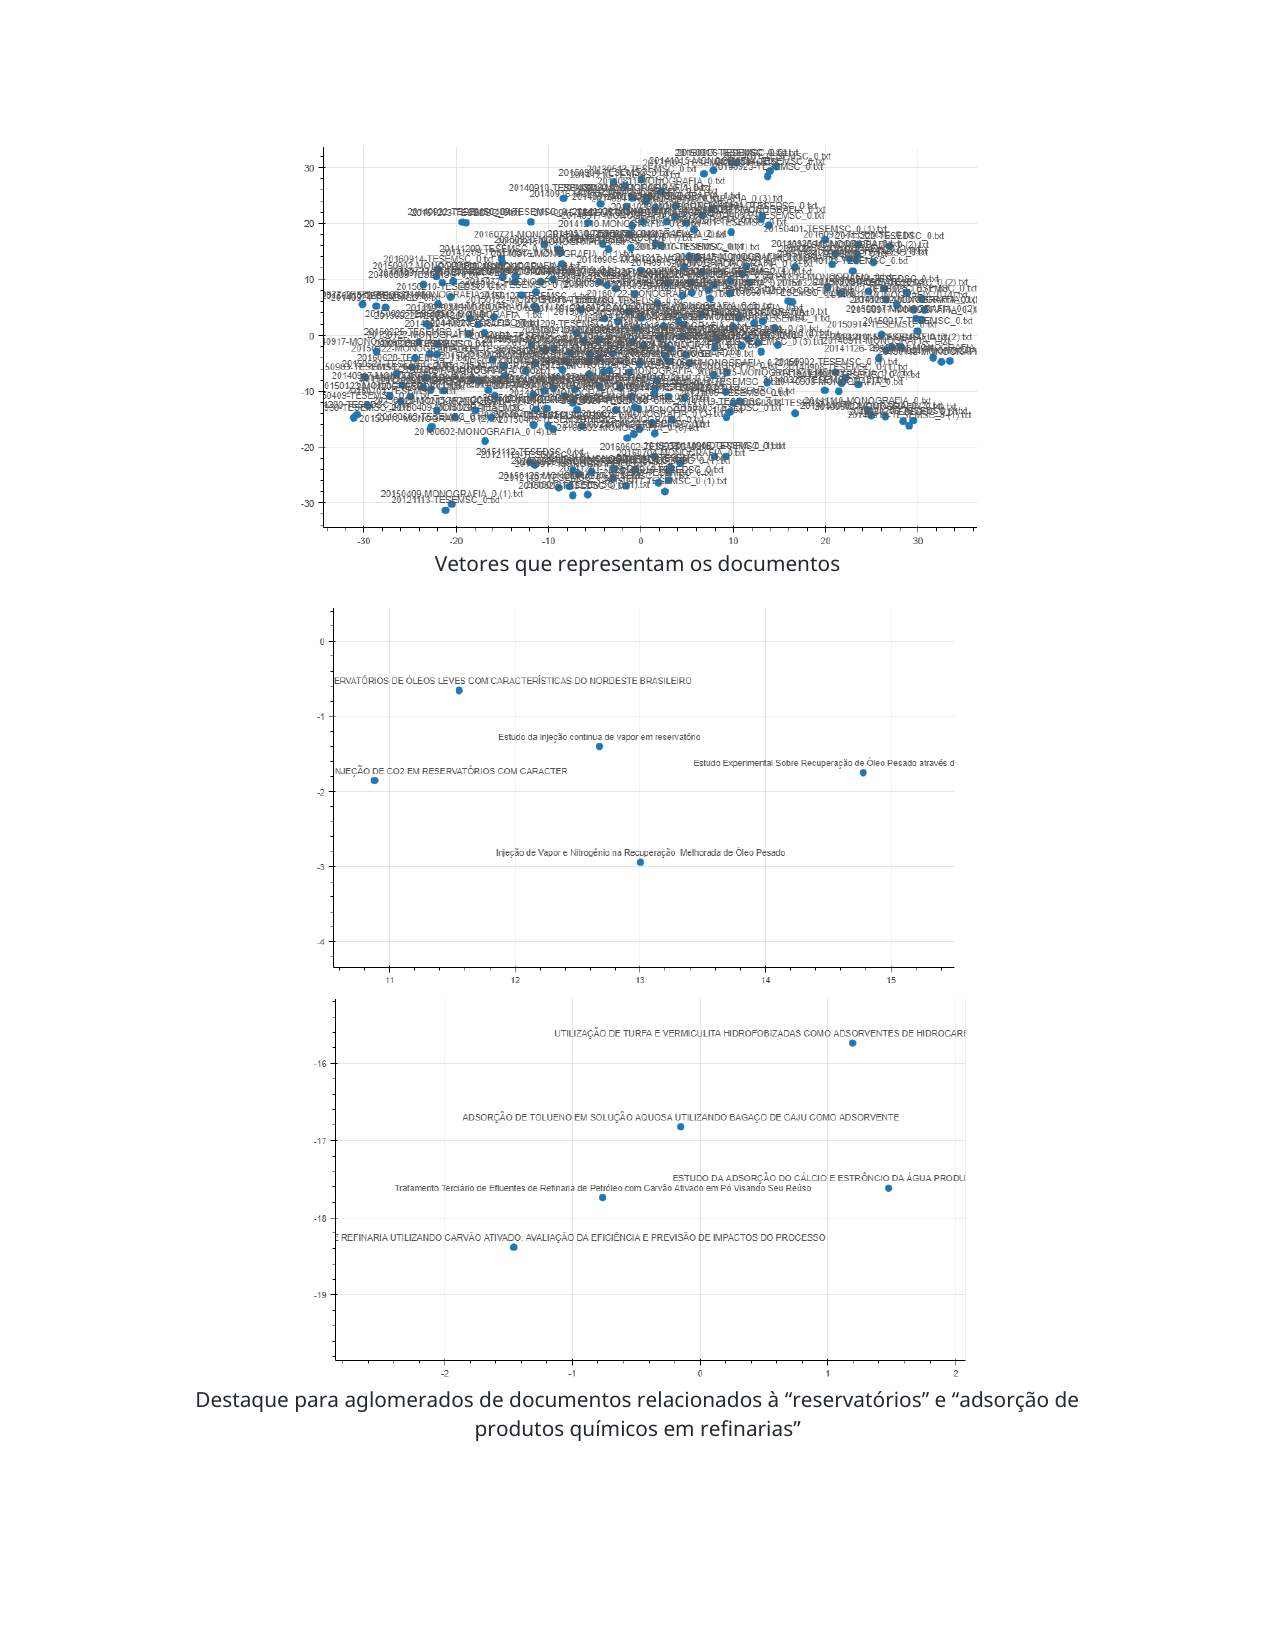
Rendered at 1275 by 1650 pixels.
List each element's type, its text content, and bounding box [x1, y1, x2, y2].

picture [306, 999, 969, 1386]
picture [311, 608, 955, 987]
subtitle Destaque para aglomerados de documentos relacionados à “reservatórios” e “adsorção de produtos químicos em refinarias” [177, 615, 1098, 1442]
picture [298, 147, 977, 550]
subtitle Vetores que representam os documentos [177, 148, 1098, 578]
